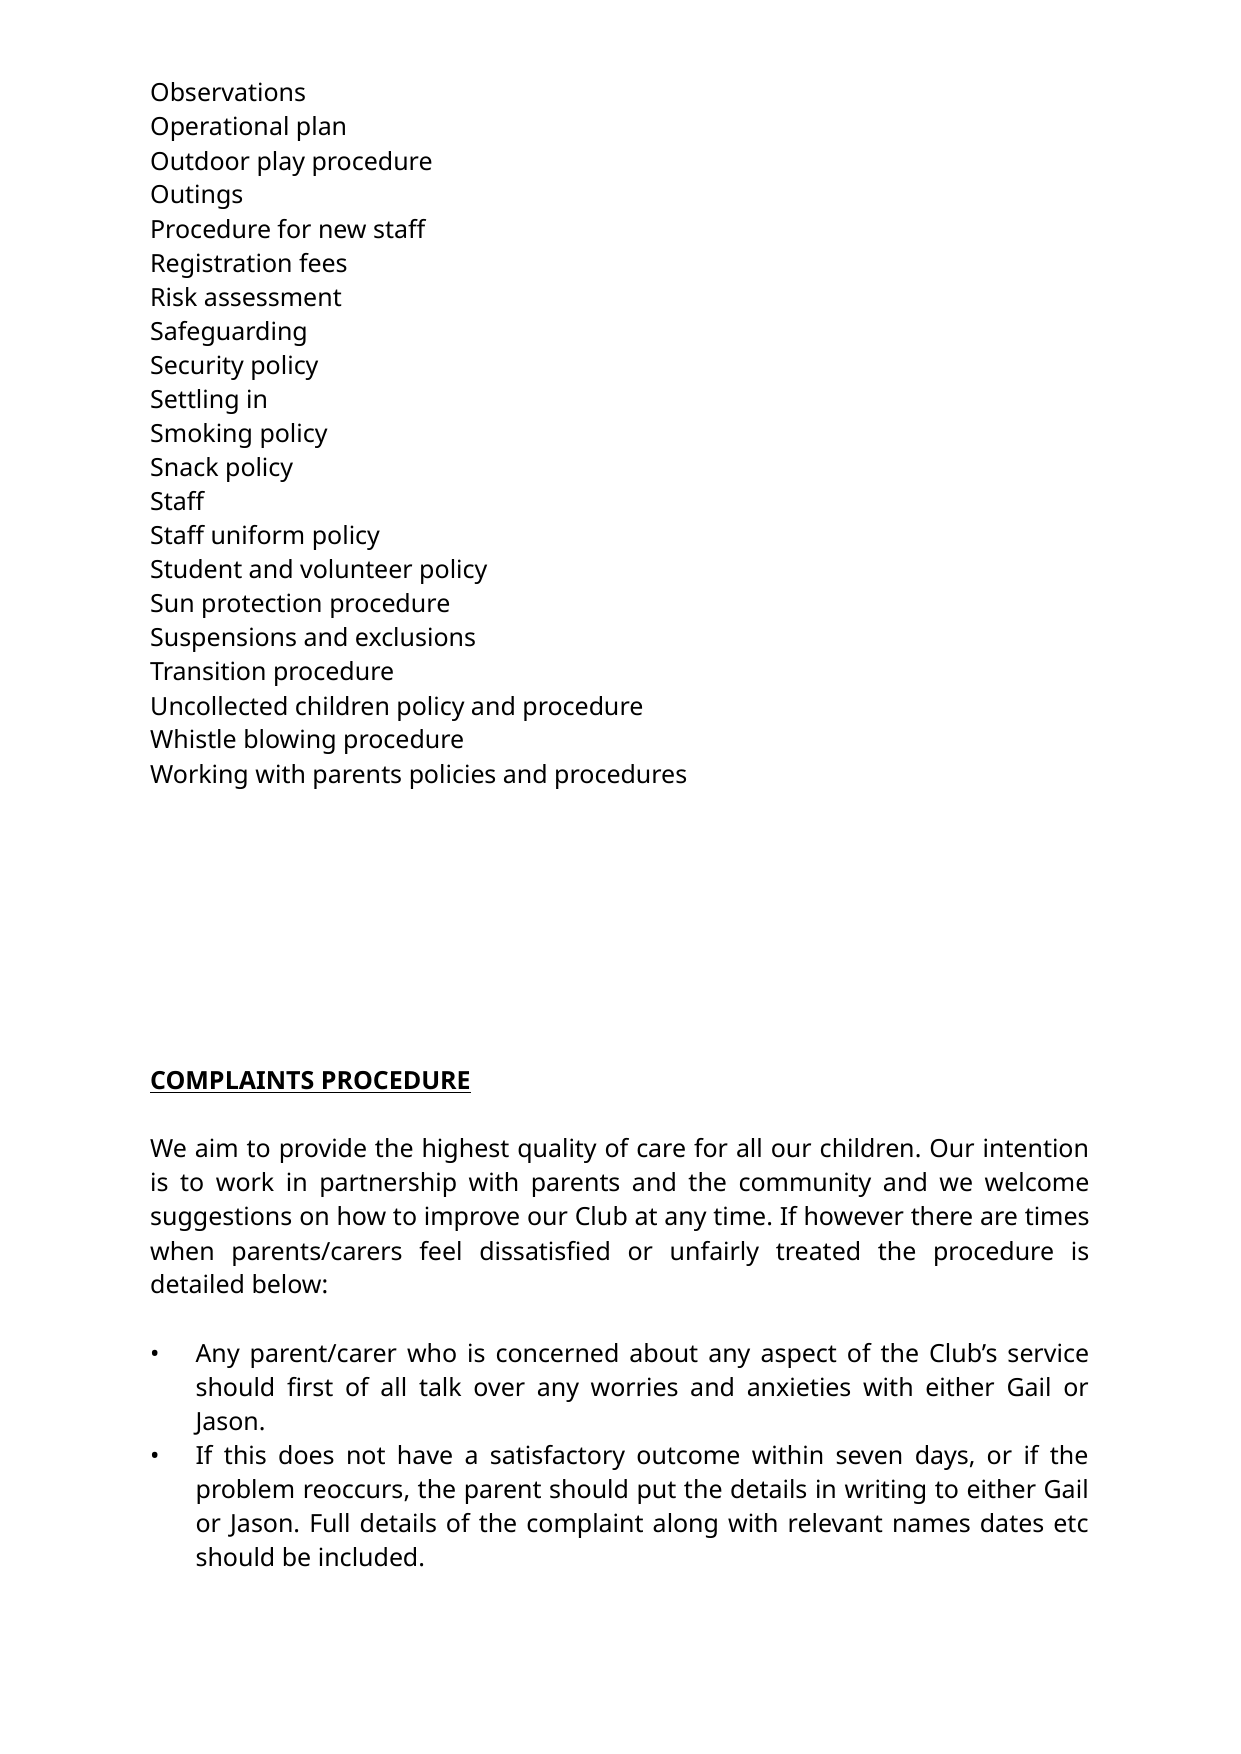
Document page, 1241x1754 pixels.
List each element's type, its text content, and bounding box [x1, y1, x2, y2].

text Staff [150, 484, 1090, 518]
text Student and volunteer policy [150, 552, 1090, 586]
text Uncollected children policy and procedure [150, 688, 1090, 722]
text Transition procedure [150, 654, 1090, 688]
text Procedure for new staff [150, 211, 1090, 245]
text Risk assessment [150, 279, 1090, 313]
text COMPLAINTS PROCEDURE [150, 1063, 1090, 1097]
text Whistle blowing procedure [150, 722, 1090, 756]
text Snack policy [150, 450, 1090, 484]
text • Any parent/carer who is concerned about any aspect of the Club’s service should first of all talk over any worries and anxieties with either Gail or Jason. [150, 1335, 1090, 1437]
text Operational plan [150, 109, 1090, 143]
text Settling in [150, 382, 1090, 416]
text • If this does not have a satisfactory outcome within seven days, or if the problem reoccurs, the parent should put the details in writing to either Gail or Jason. Full details of the complaint along with relevant names dates etc should be included. [150, 1437, 1090, 1574]
text Observations [150, 75, 1090, 109]
text Outdoor play procedure [150, 143, 1090, 177]
text Smoking policy [150, 416, 1090, 450]
text Safeguarding [150, 313, 1090, 347]
text Security policy [150, 347, 1090, 382]
text Working with parents policies and procedures [150, 756, 1090, 790]
text We aim to provide the highest quality of care for all our children. Our intention is to work in partnership with parents and the community and we welcome suggestions on how to improve our Club at any time. If however there are times when parents/carers feel dissatisfied or unfairly treated the procedure is detailed below: [150, 1131, 1090, 1301]
text Sun protection procedure [150, 586, 1090, 620]
text Registration fees [150, 245, 1090, 279]
text Suspensions and exclusions [150, 620, 1090, 654]
text Staff uniform policy [150, 518, 1090, 552]
text Outings [150, 177, 1090, 211]
